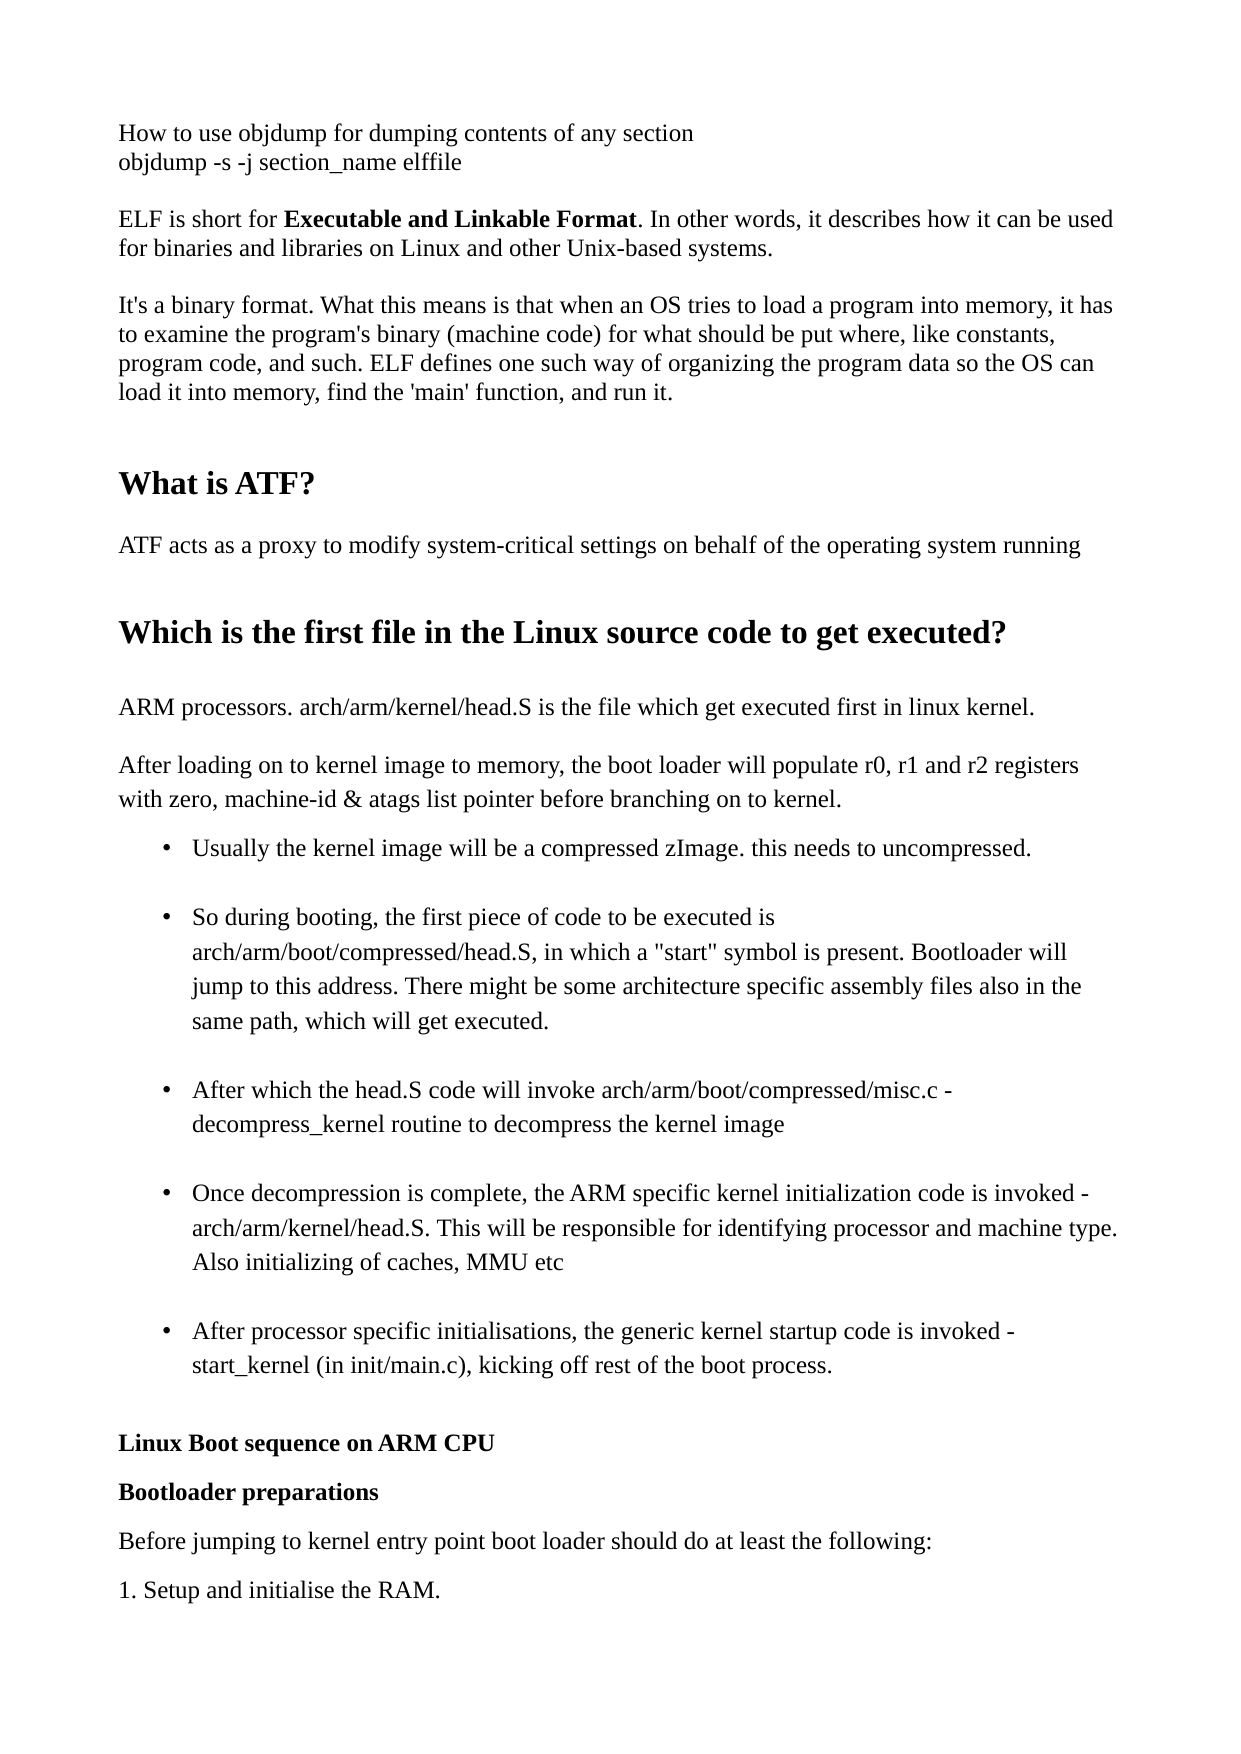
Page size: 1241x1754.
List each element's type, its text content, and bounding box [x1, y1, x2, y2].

subtitle Which is the first file in the Linux source code to get executed? [118, 613, 1122, 651]
list Once decompression is complete, the ARM specific kernel initialization code is invoked - arch/arm/kernel/head.S. This will be responsible for identifying processor and machine type. Also initializing of caches, MMU etc [162, 1178, 1122, 1276]
text ELF is short for Executable and Linkable Format. In other words, it describes how it can be used for binaries and libraries on Linux and other Unix-based systems. [118, 204, 1122, 262]
text Linux Boot sequence on ARM CPU [118, 1428, 1122, 1457]
list After which the head.S code will invoke arch/arm/boot/compressed/misc.c -decompress_kernel routine to decompress the kernel image [162, 1075, 1122, 1138]
text Bootloader preparations [118, 1477, 1122, 1506]
text Before jumping to kernel entry point boot loader should do at least the following: [118, 1526, 1122, 1555]
text ARM processors. arch/arm/kernel/head.S is the file which get executed first in linux kernel. [118, 692, 1122, 721]
text ATF acts as a proxy to modify system-critical settings on behalf of the operating system running [118, 530, 1122, 559]
text After loading on to kernel image to memory, the boot loader will populate r0, r1 and r2 registers with zero, machine-id & atags list pointer before branching on to kernel. [118, 750, 1122, 813]
list Usually the kernel image will be a compressed zImage. this needs to uncompressed. [162, 833, 1122, 862]
list After processor specific initialisations, the generic kernel startup code is invoked - start_kernel (in init/main.c), kicking off rest of the boot process. [162, 1316, 1122, 1379]
text How to use objdump for dumping contents of any section objdump -s -j section_name elffile [118, 118, 1122, 176]
text 1. Setup and initialise the RAM. [118, 1576, 1122, 1604]
list So during booting, the first piece of code to be executed is arch/arm/boot/compressed/head.S, in which a "start" symbol is present. Bootloader will jump to this address. There might be some architecture specific assembly files also in the same path, which will get executed. [162, 902, 1122, 1034]
text It's a binary format. What this means is that when an OS tries to load a program into memory, it has to examine the program's binary (machine code) for what should be put where, like constants, program code, and such. ELF defines one such way of organizing the program data so the OS can load it into memory, find the 'main' function, and run it. [118, 291, 1122, 406]
text What is ATF? [118, 463, 1122, 501]
